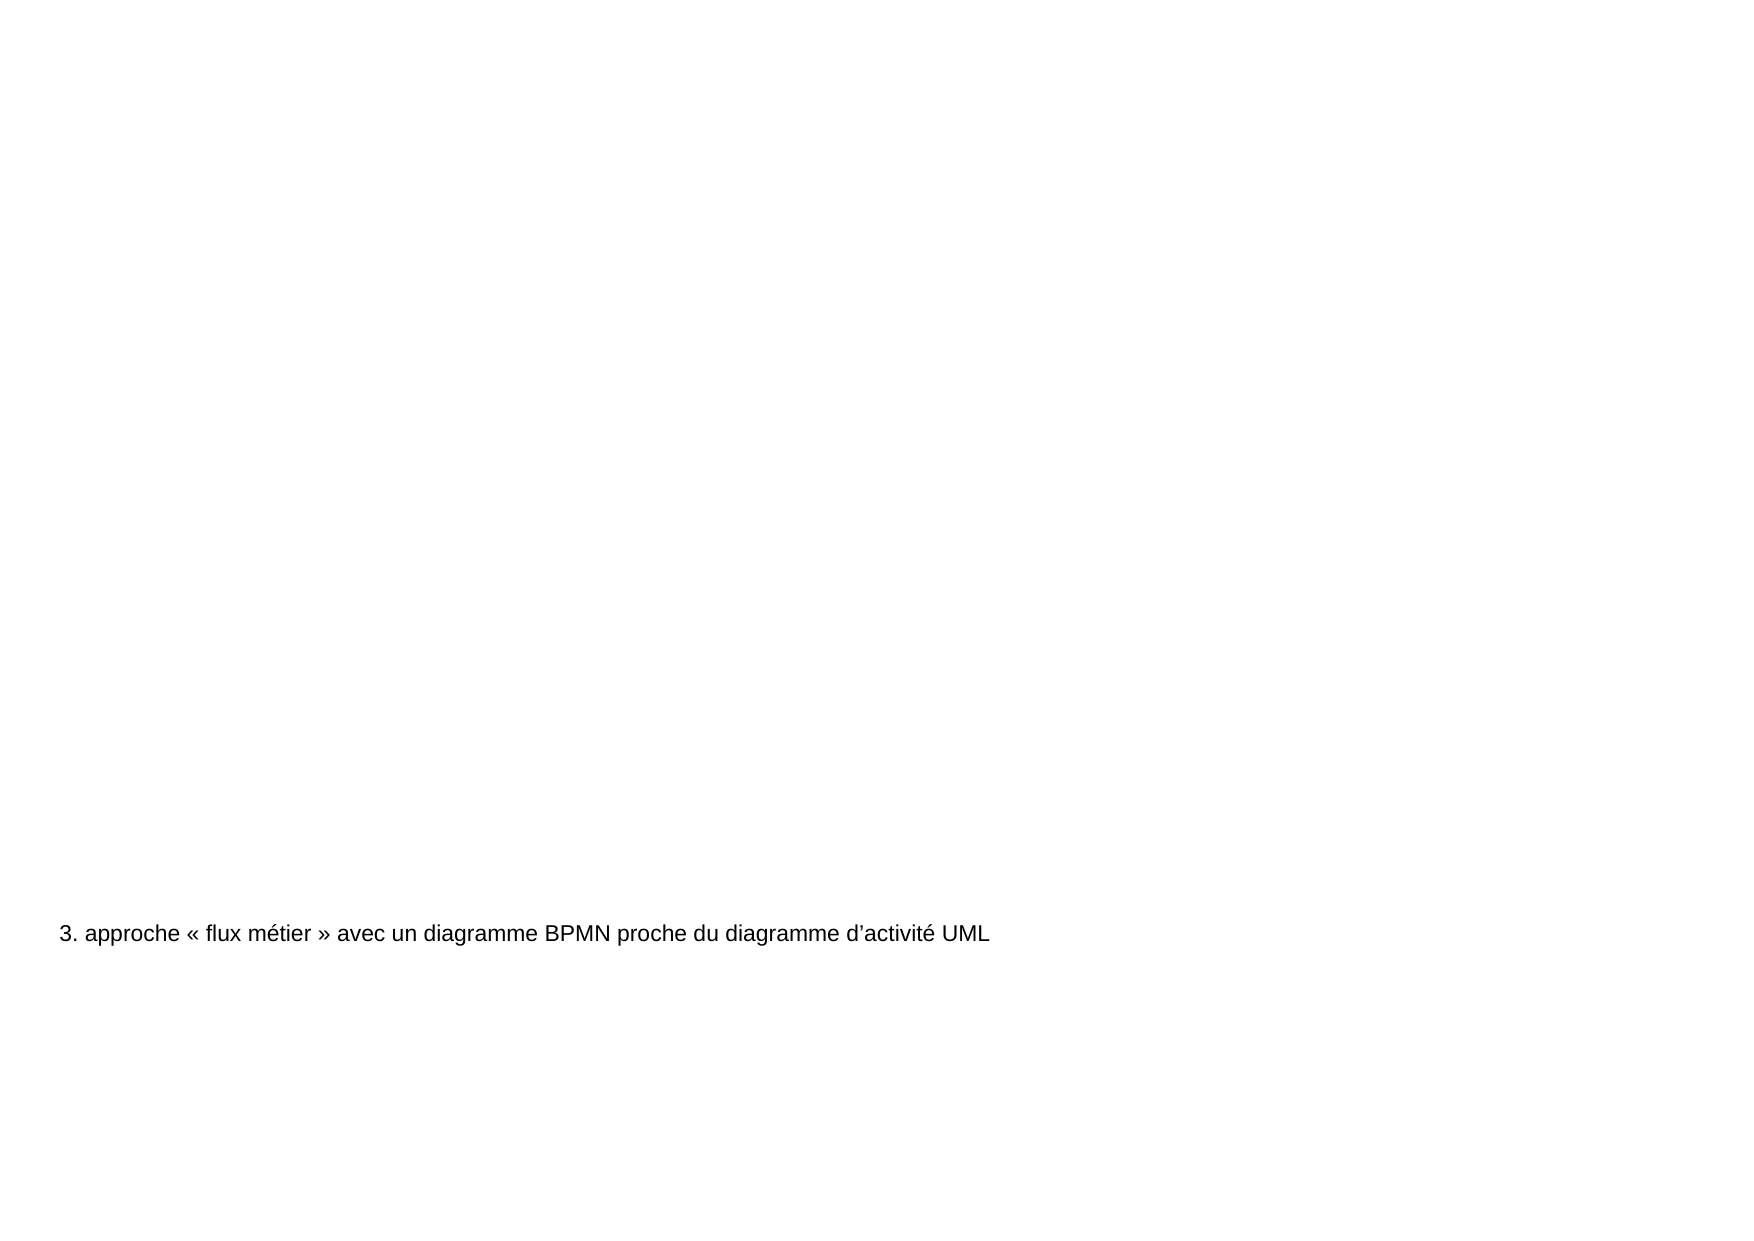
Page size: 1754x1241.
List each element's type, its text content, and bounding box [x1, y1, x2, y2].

subtitle 3. approche « flux métier » avec un diagramme BPMN proche du diagramme d’activité UML [59, 920, 1695, 946]
